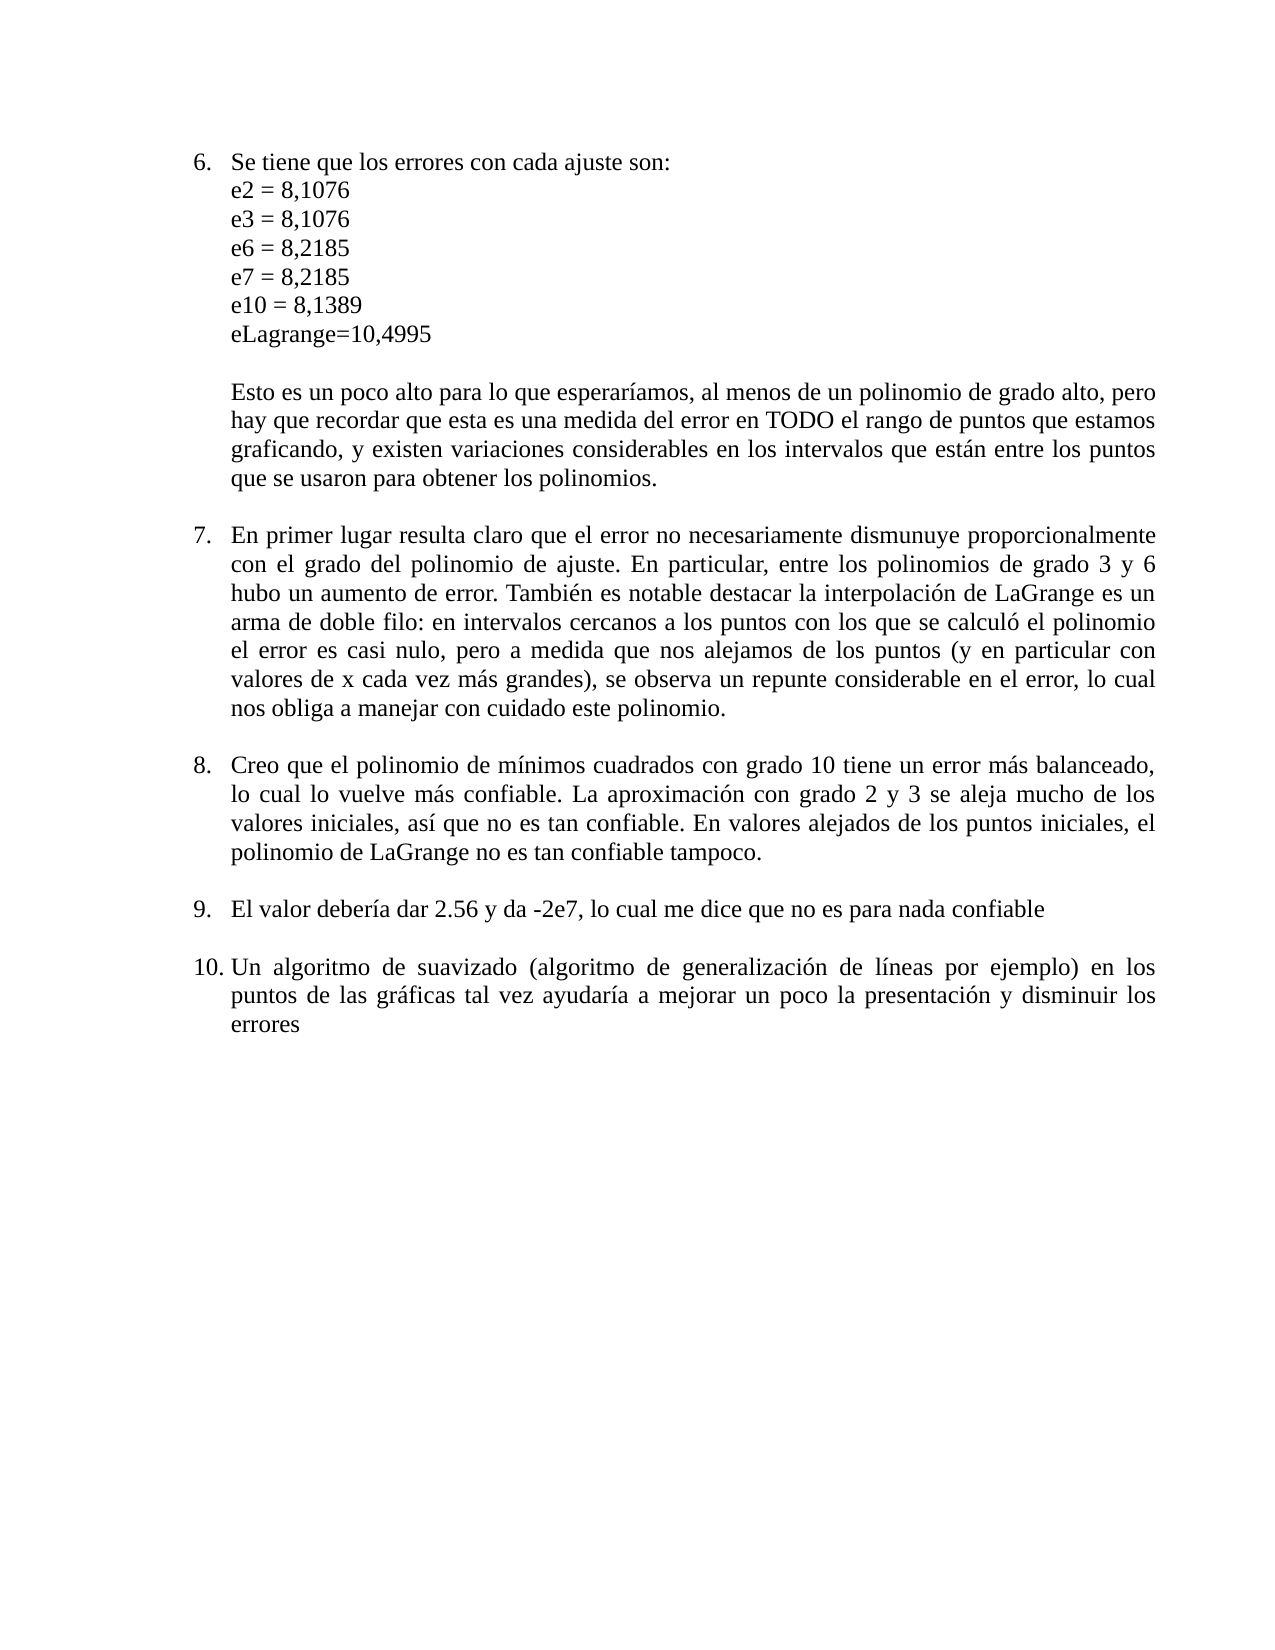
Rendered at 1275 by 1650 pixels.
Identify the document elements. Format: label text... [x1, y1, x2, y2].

list e3 = 8,1076 [193, 204, 1157, 233]
list Esto es un poco alto para lo que esperaríamos, al menos de un polinomio de grado alto, pero hay que recordar que esta es una medida del error en TODO el rango de puntos que estamos graficando, y existen variaciones considerables en los intervalos que están entre los puntos que se usaron para obtener los polinomios. [193, 377, 1157, 492]
list Se tiene que los errores con cada ajuste son: [193, 147, 1157, 176]
list Creo que el polinomio de mínimos cuadrados con grado 10 tiene un error más balanceado, lo cual lo vuelve más confiable. La aproximación con grado 2 y 3 se aleja mucho de los valores iniciales, así que no es tan confiable. En valores alejados de los puntos iniciales, el polinomio de LaGrange no es tan confiable tampoco. [193, 751, 1157, 866]
list Un algoritmo de suavizado (algoritmo de generalización de líneas por ejemplo) en los puntos de las gráficas tal vez ayudaría a mejorar un poco la presentación y disminuir los errores [193, 952, 1157, 1038]
list e10 = 8,1389 [193, 291, 1157, 319]
list e6 = 8,2185 [193, 233, 1157, 262]
list eLagrange=10,4995 [193, 319, 1157, 348]
list El valor debería dar 2.56 y da -2e7, lo cual me dice que no es para nada confiable [193, 894, 1157, 923]
list e7 = 8,2185 [193, 262, 1157, 291]
list En primer lugar resulta claro que el error no necesariamente dismunuye proporcionalmente con el grado del polinomio de ajuste. En particular, entre los polinomios de grado 3 y 6 hubo un aumento de error. También es notable destacar la interpolación de LaGrange es un arma de doble filo: en intervalos cercanos a los puntos con los que se calculó el polinomio el error es casi nulo, pero a medida que nos alejamos de los puntos (y en particular con valores de x cada vez más grandes), se observa un repunte considerable en el error, lo cual nos obliga a manejar con cuidado este polinomio. [193, 521, 1157, 722]
list e2 = 8,1076 [193, 176, 1157, 204]
